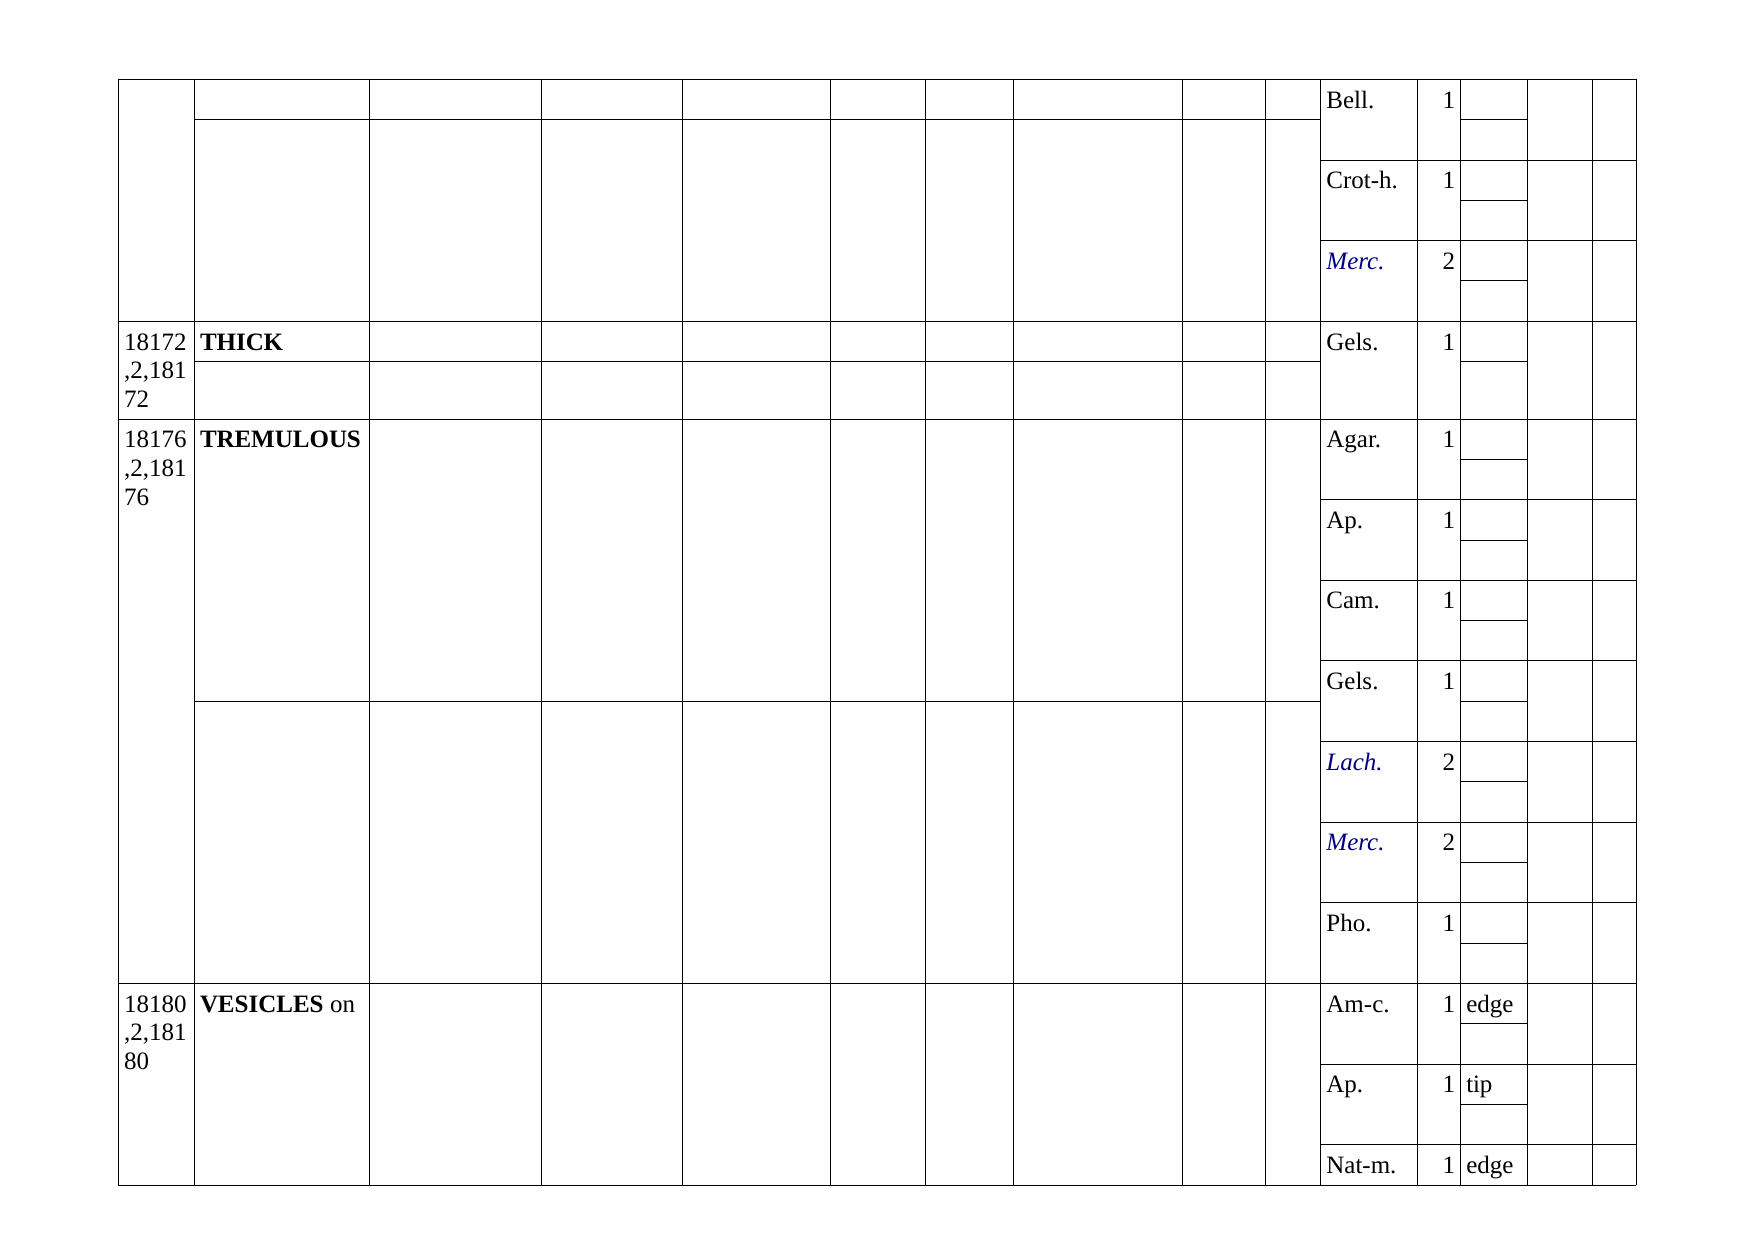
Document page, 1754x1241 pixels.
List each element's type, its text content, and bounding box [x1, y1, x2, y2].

table_cell Am-c. [1321, 984, 1417, 1063]
table_cell [831, 362, 925, 418]
table_cell [542, 80, 682, 119]
table_cell 1 [1418, 161, 1460, 240]
table_cell [831, 80, 925, 119]
table_cell [683, 420, 830, 701]
table_cell [1528, 80, 1592, 159]
table_cell [1593, 241, 1636, 321]
table_cell 2 [1418, 241, 1460, 321]
table_cell [370, 420, 541, 701]
table_cell tip [1461, 1065, 1527, 1104]
table_cell 1 [1418, 903, 1460, 983]
table_cell Pho. [1321, 903, 1417, 983]
table_cell [1461, 161, 1527, 200]
table_cell [1461, 1024, 1527, 1063]
table_cell [1461, 420, 1527, 459]
table_cell [1461, 863, 1527, 902]
table_cell [1528, 581, 1592, 660]
table_cell 1 [1418, 984, 1460, 1063]
table_cell [1461, 201, 1527, 240]
table_cell [1593, 1065, 1636, 1144]
table_cell [1461, 362, 1527, 418]
table_cell [1528, 742, 1592, 822]
table_cell [831, 322, 925, 361]
table_cell [1461, 621, 1527, 660]
table_cell Ap. [1321, 500, 1417, 580]
table_cell [926, 420, 1013, 701]
table_cell [1593, 984, 1636, 1063]
table_cell [683, 362, 830, 418]
table_cell [1461, 903, 1527, 943]
table_cell [1528, 823, 1592, 902]
table_cell [1593, 161, 1636, 240]
table_cell Merc. [1321, 823, 1417, 902]
table_cell [1266, 322, 1320, 361]
table_cell [1183, 420, 1265, 701]
table_cell [1014, 984, 1182, 1184]
table_cell Gels. [1321, 661, 1417, 741]
table_cell 1 [1418, 420, 1460, 499]
table_cell [1461, 281, 1527, 321]
table_cell [1593, 742, 1636, 822]
table_cell [926, 984, 1013, 1184]
table_cell 1 [1418, 80, 1460, 159]
table_cell [1183, 984, 1265, 1184]
table_cell [1593, 322, 1636, 418]
table_cell [195, 362, 369, 418]
table_cell [1266, 362, 1320, 418]
table_cell 2 [1418, 742, 1460, 822]
table_cell [1593, 661, 1636, 741]
table_cell [1461, 702, 1527, 741]
table_cell [1461, 460, 1527, 499]
table_cell [1528, 241, 1592, 321]
table_cell [1183, 80, 1265, 119]
table_cell Cam. [1321, 581, 1417, 660]
table_cell [1461, 80, 1527, 119]
table_cell [1461, 541, 1527, 580]
table_cell Lach. [1321, 742, 1417, 822]
table_cell vesicles on [195, 984, 369, 1184]
table_cell [831, 702, 925, 983]
table_cell [1461, 742, 1527, 781]
table_cell [542, 984, 682, 1184]
table_cell 1 [1418, 581, 1460, 660]
table_cell [195, 702, 369, 983]
table_cell 18176,2,18176 [119, 420, 194, 983]
table_cell [1266, 420, 1320, 701]
table_cell [1014, 420, 1182, 701]
table_cell Gels. [1321, 322, 1417, 418]
table_cell [831, 120, 925, 321]
table_cell edge [1461, 1145, 1527, 1184]
table_cell [1461, 500, 1527, 539]
table_cell [1183, 702, 1265, 983]
table_cell [1183, 362, 1265, 418]
table_cell [683, 702, 830, 983]
table_cell [370, 702, 541, 983]
table_cell [1461, 581, 1527, 620]
table_cell [683, 120, 830, 321]
table_cell [370, 120, 541, 321]
table_cell [542, 702, 682, 983]
table_cell [542, 420, 682, 701]
table_cell [1461, 322, 1527, 361]
table_cell [926, 362, 1013, 418]
table_cell [926, 120, 1013, 321]
table_cell Nat-m. [1321, 1145, 1417, 1184]
table_cell [370, 80, 541, 119]
table_cell [926, 322, 1013, 361]
table_cell [370, 322, 541, 361]
table_cell [1528, 500, 1592, 580]
table_cell [1593, 823, 1636, 902]
table_cell [1593, 903, 1636, 983]
table_cell [1461, 120, 1527, 159]
table_cell [683, 80, 830, 119]
table_cell [1183, 120, 1265, 321]
table_cell tremulous [195, 420, 369, 701]
table_cell 1 [1418, 500, 1460, 580]
table_cell [683, 322, 830, 361]
table_cell [1461, 241, 1527, 280]
table_cell [1461, 782, 1527, 822]
table_cell 1 [1418, 1145, 1460, 1184]
table_cell [542, 322, 682, 361]
table_cell [1593, 80, 1636, 159]
table_cell [1593, 500, 1636, 580]
table_cell Agar. [1321, 420, 1417, 499]
table_cell [1593, 420, 1636, 499]
table_cell [1183, 322, 1265, 361]
table_cell 1 [1418, 661, 1460, 741]
table_cell 1 [1418, 322, 1460, 418]
table_cell [370, 984, 541, 1184]
table_cell [1266, 120, 1320, 321]
table_cell thick [195, 322, 369, 361]
table_cell [1014, 80, 1182, 119]
table_cell Ap. [1321, 1065, 1417, 1144]
table_cell [1014, 702, 1182, 983]
table_cell [1528, 903, 1592, 983]
table_cell [542, 362, 682, 418]
table_cell [1461, 944, 1527, 983]
table_cell Merc. [1321, 241, 1417, 321]
table_cell [1528, 984, 1592, 1063]
table_cell [1266, 702, 1320, 983]
table_cell [195, 120, 369, 321]
table_cell 1 [1418, 1065, 1460, 1144]
table_cell [542, 120, 682, 321]
table_cell [1266, 80, 1320, 119]
table_cell [119, 80, 194, 321]
table_cell Crot-h. [1321, 161, 1417, 240]
table_cell [1014, 362, 1182, 418]
table_cell Bell. [1321, 80, 1417, 159]
table_cell [831, 984, 925, 1184]
table_cell [1528, 1065, 1592, 1144]
table_cell [831, 420, 925, 701]
table_cell [1528, 322, 1592, 418]
table_cell [1014, 120, 1182, 321]
table_cell 2 [1418, 823, 1460, 902]
table_cell edge [1461, 984, 1527, 1023]
table_cell [1528, 161, 1592, 240]
table_cell [926, 702, 1013, 983]
table_cell [1014, 322, 1182, 361]
table_cell [1593, 581, 1636, 660]
table_cell [1266, 984, 1320, 1184]
table_cell [1461, 1105, 1527, 1144]
table_cell 18172,2,18172 [119, 322, 194, 418]
table_cell [1528, 1145, 1592, 1184]
table_cell [195, 80, 369, 119]
table_cell [1461, 823, 1527, 862]
table_cell [1528, 661, 1592, 741]
table_cell [1593, 1145, 1636, 1184]
table_cell [1528, 420, 1592, 499]
table_cell [370, 362, 541, 418]
table_cell 18180,2,18180 [119, 984, 194, 1184]
table_cell [926, 80, 1013, 119]
table_cell [683, 984, 830, 1184]
table_cell [1461, 661, 1527, 701]
